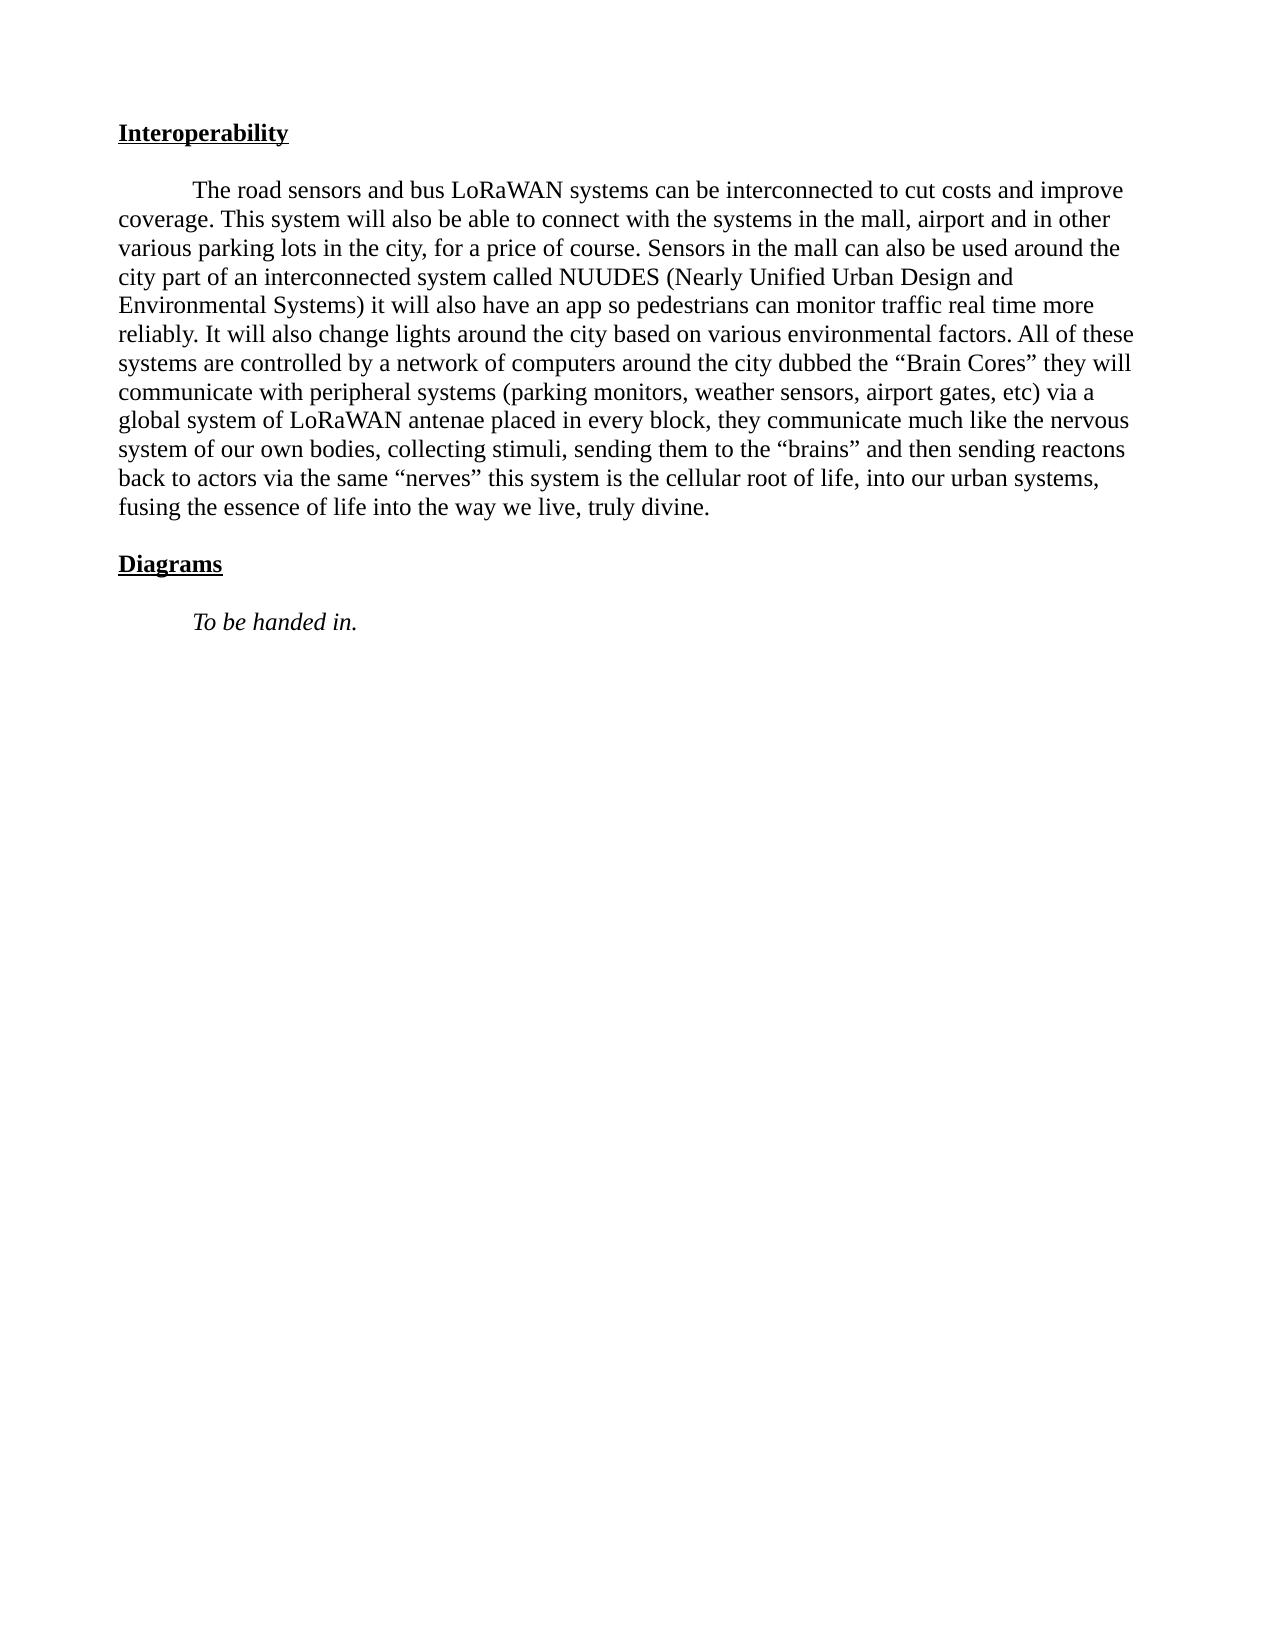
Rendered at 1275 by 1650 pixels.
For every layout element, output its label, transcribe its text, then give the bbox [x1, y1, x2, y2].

text Diagrams [118, 549, 1157, 578]
text Interoperability [118, 118, 1157, 147]
text To be handed in. [118, 607, 1157, 636]
text The road sensors and bus LoRaWAN systems can be interconnected to cut costs and improve coverage. This system will also be able to connect with the systems in the mall, airport and in other various parking lots in the city, for a price of course. Sensors in the mall can also be used around the city part of an interconnected system called NUUDES (Nearly Unified Urban Design and Environmental Systems) it will also have an app so pedestrians can monitor traffic real time more reliably. It will also change lights around the city based on various environmental factors. All of these systems are controlled by a network of computers around the city dubbed the “Brain Cores” they will communicate with peripheral systems (parking monitors, weather sensors, airport gates, etc) via a global system of LoRaWAN antenae placed in every block, they communicate much like the nervous system of our own bodies, collecting stimuli, sending them to the “brains” and then sending reactons back to actors via the same “nerves” this system is the cellular root of life, into our urban systems, fusing the essence of life into the way we live, truly divine. [118, 176, 1157, 521]
